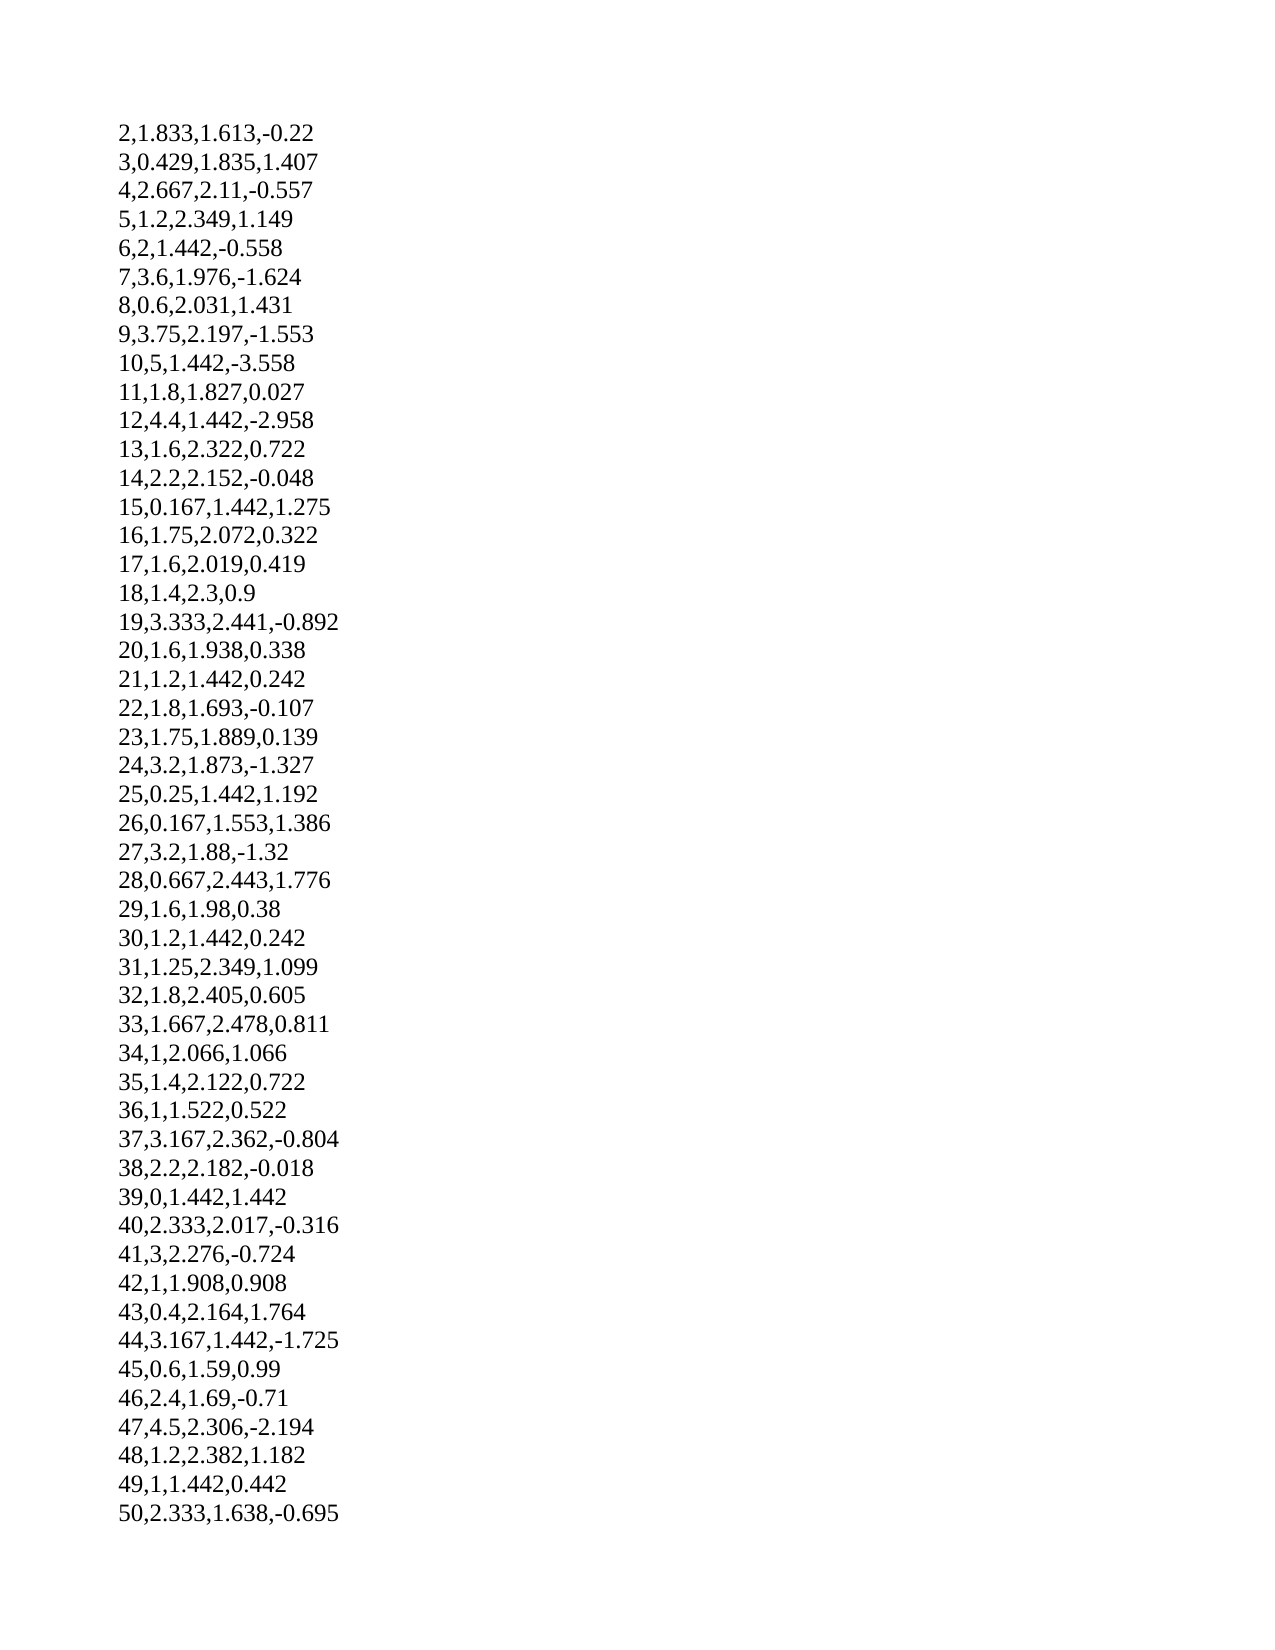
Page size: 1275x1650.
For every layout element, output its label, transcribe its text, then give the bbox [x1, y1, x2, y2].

text 26,0.167,1.553,1.386 [118, 808, 1157, 837]
text 4,2.667,2.11,-0.557 [118, 176, 1157, 204]
text 15,0.167,1.442,1.275 [118, 492, 1157, 521]
text 9,3.75,2.197,-1.553 [118, 319, 1157, 348]
text 47,4.5,2.306,-2.194 [118, 1412, 1157, 1441]
text 3,0.429,1.835,1.407 [118, 147, 1157, 176]
text 7,3.6,1.976,-1.624 [118, 262, 1157, 291]
text 8,0.6,2.031,1.431 [118, 291, 1157, 319]
text 40,2.333,2.017,-0.316 [118, 1211, 1157, 1239]
text 11,1.8,1.827,0.027 [118, 377, 1157, 406]
text 41,3,2.276,-0.724 [118, 1239, 1157, 1268]
text 39,0,1.442,1.442 [118, 1182, 1157, 1211]
text 34,1,2.066,1.066 [118, 1038, 1157, 1067]
text 36,1,1.522,0.522 [118, 1096, 1157, 1124]
text 30,1.2,1.442,0.242 [118, 923, 1157, 952]
text 6,2,1.442,-0.558 [118, 233, 1157, 262]
text 45,0.6,1.59,0.99 [118, 1354, 1157, 1383]
text 18,1.4,2.3,0.9 [118, 578, 1157, 607]
text 14,2.2,2.152,-0.048 [118, 463, 1157, 492]
text 27,3.2,1.88,-1.32 [118, 837, 1157, 866]
text 24,3.2,1.873,-1.327 [118, 751, 1157, 779]
text 17,1.6,2.019,0.419 [118, 549, 1157, 578]
text 37,3.167,2.362,-0.804 [118, 1124, 1157, 1153]
text 5,1.2,2.349,1.149 [118, 204, 1157, 233]
text 19,3.333,2.441,-0.892 [118, 607, 1157, 636]
text 33,1.667,2.478,0.811 [118, 1009, 1157, 1038]
text 12,4.4,1.442,-2.958 [118, 406, 1157, 434]
text 35,1.4,2.122,0.722 [118, 1067, 1157, 1096]
text 21,1.2,1.442,0.242 [118, 664, 1157, 693]
text 13,1.6,2.322,0.722 [118, 434, 1157, 463]
text 46,2.4,1.69,-0.71 [118, 1383, 1157, 1412]
text 25,0.25,1.442,1.192 [118, 779, 1157, 808]
text 20,1.6,1.938,0.338 [118, 636, 1157, 664]
text 31,1.25,2.349,1.099 [118, 952, 1157, 981]
text 32,1.8,2.405,0.605 [118, 981, 1157, 1009]
text 38,2.2,2.182,-0.018 [118, 1153, 1157, 1182]
text 49,1,1.442,0.442 [118, 1469, 1157, 1498]
text 42,1,1.908,0.908 [118, 1268, 1157, 1297]
text 22,1.8,1.693,-0.107 [118, 693, 1157, 722]
text 10,5,1.442,-3.558 [118, 348, 1157, 377]
text 29,1.6,1.98,0.38 [118, 894, 1157, 923]
text 48,1.2,2.382,1.182 [118, 1441, 1157, 1469]
text 23,1.75,1.889,0.139 [118, 722, 1157, 751]
text 28,0.667,2.443,1.776 [118, 866, 1157, 894]
text 2,1.833,1.613,-0.22 [118, 118, 1157, 147]
text 44,3.167,1.442,-1.725 [118, 1326, 1157, 1354]
text 50,2.333,1.638,-0.695 [118, 1498, 1157, 1527]
text 43,0.4,2.164,1.764 [118, 1297, 1157, 1326]
text 16,1.75,2.072,0.322 [118, 521, 1157, 549]
